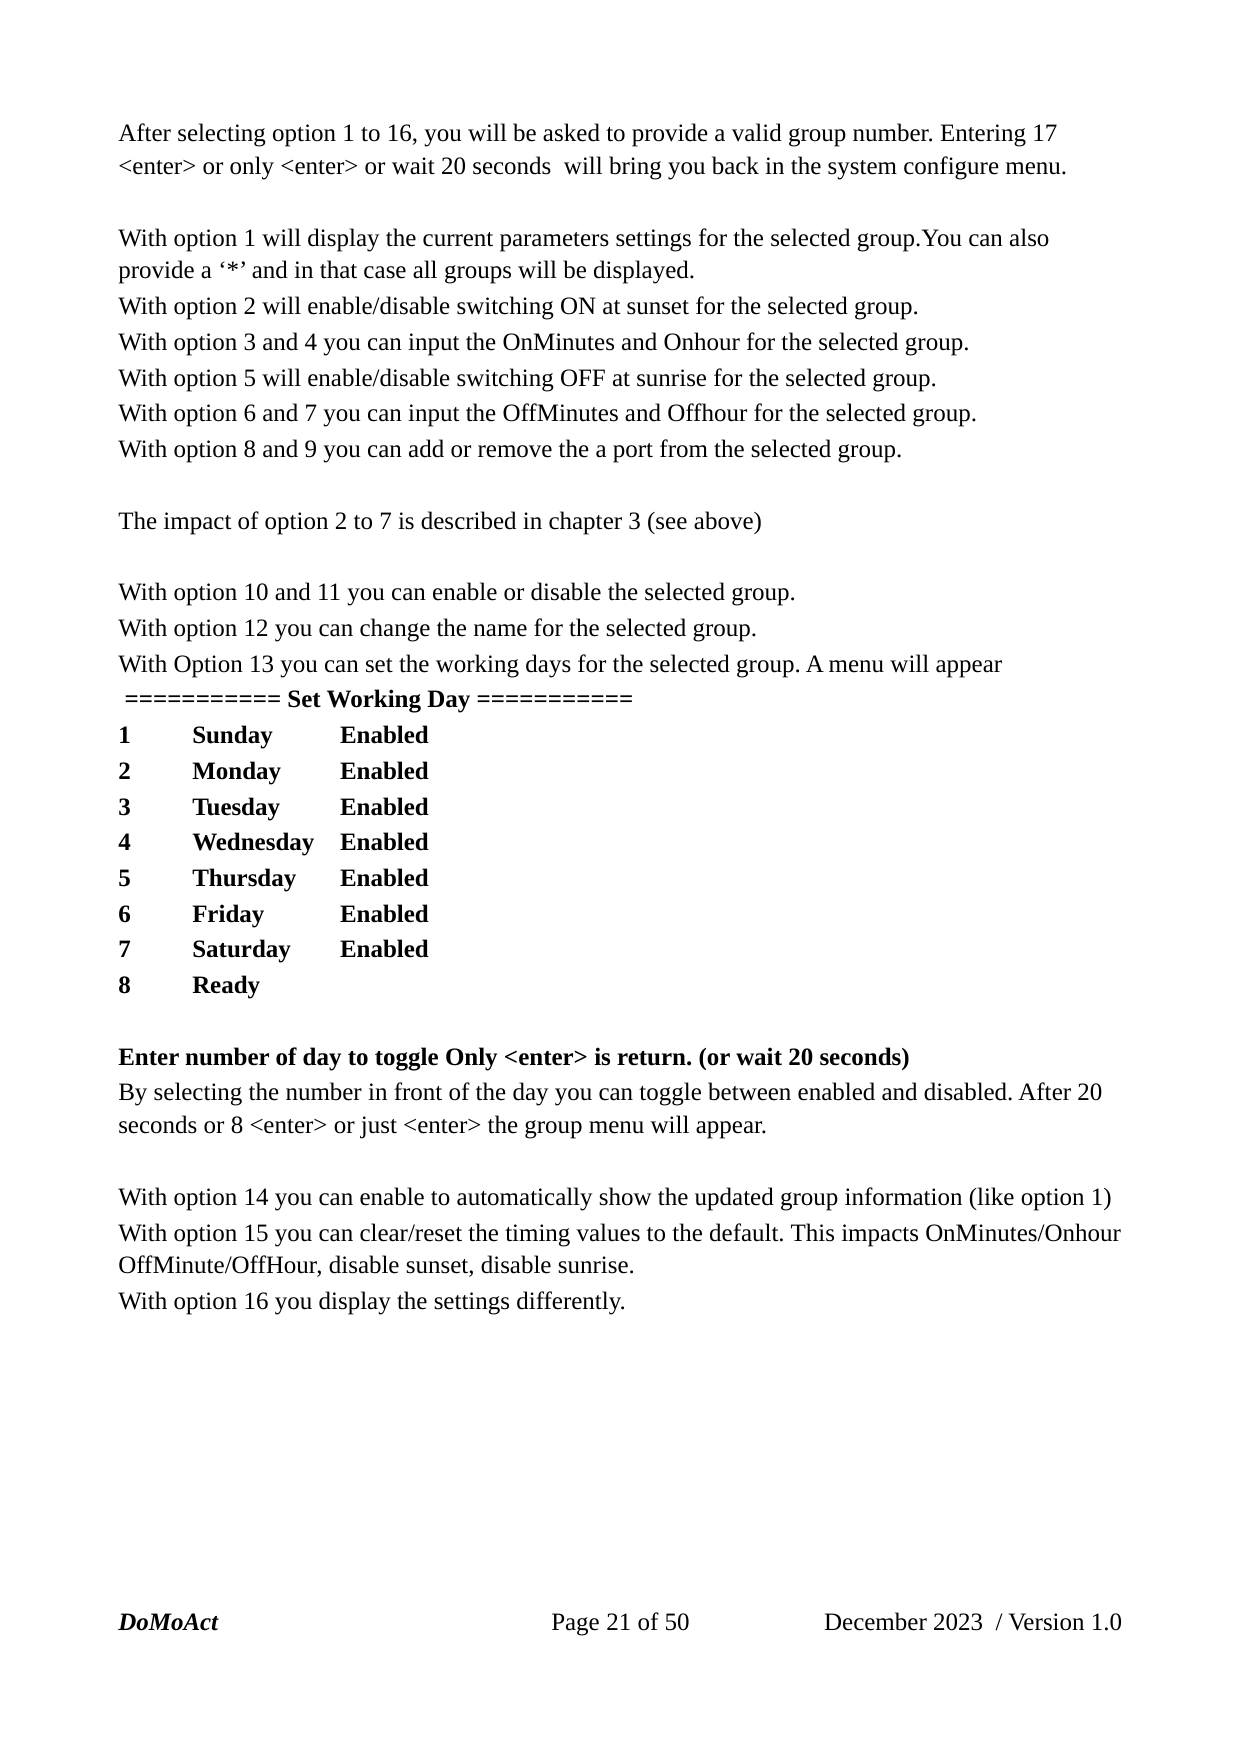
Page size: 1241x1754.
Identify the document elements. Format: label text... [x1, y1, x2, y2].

text 4 Wednesday Enabled [118, 827, 1122, 856]
text 7 Saturday Enabled [118, 934, 1122, 963]
text The impact of option 2 to 7 is described in chapter 3 (see above) [118, 506, 1122, 534]
text By selecting the number in front of the day you can toggle between enabled and disabled. After 20 seconds or 8 <enter> or just <enter> the group menu will appear. [118, 1077, 1122, 1139]
text 8 Ready [118, 970, 1122, 999]
text With option 15 you can clear/reset the timing values to the default. This impacts OnMinutes/Onhour OffMinute/OffHour, disable sunset, disable sunrise. [118, 1218, 1122, 1279]
text With option 8 and 9 you can add or remove the a port from the selected group. [118, 434, 1122, 463]
text With option 1 will display the current parameters settings for the selected group.You can also provide a ‘*’ and in that case all groups will be displayed. [118, 223, 1122, 284]
text 3 Tuesday Enabled [118, 792, 1122, 820]
text Enter number of day to toggle Only <enter> is return. (or wait 20 seconds) [118, 1042, 1122, 1070]
text With option 6 and 7 you can input the OffMinutes and Offhour for the selected group. [118, 398, 1122, 427]
text With option 5 will enable/disable switching OFF at sunrise for the selected group. [118, 363, 1122, 392]
text =========== Set Working Day =========== [118, 684, 1122, 713]
text 6 Friday Enabled [118, 899, 1122, 927]
text 2 Monday Enabled [118, 756, 1122, 784]
text With option 2 will enable/disable switching ON at sunset for the selected group. [118, 291, 1122, 320]
text 5 Thursday Enabled [118, 863, 1122, 892]
text With Option 13 you can set the working days for the selected group. A menu will appear [118, 649, 1122, 677]
text With option 12 you can change the name for the selected group. [118, 613, 1122, 642]
text With option 3 and 4 you can input the OnMinutes and Onhour for the selected group. [118, 327, 1122, 356]
text 1 Sunday Enabled [118, 720, 1122, 749]
text With option 16 you display the settings differently. [118, 1286, 1122, 1315]
text With option 14 you can enable to automatically show the updated group information (like option 1) [118, 1182, 1122, 1211]
text After selecting option 1 to 16, you will be asked to provide a valid group number. Entering 17 <enter> or only <enter> or wait 20 seconds will bring you back in the system configure menu. [118, 118, 1122, 180]
text With option 10 and 11 you can enable or disable the selected group. [118, 577, 1122, 606]
